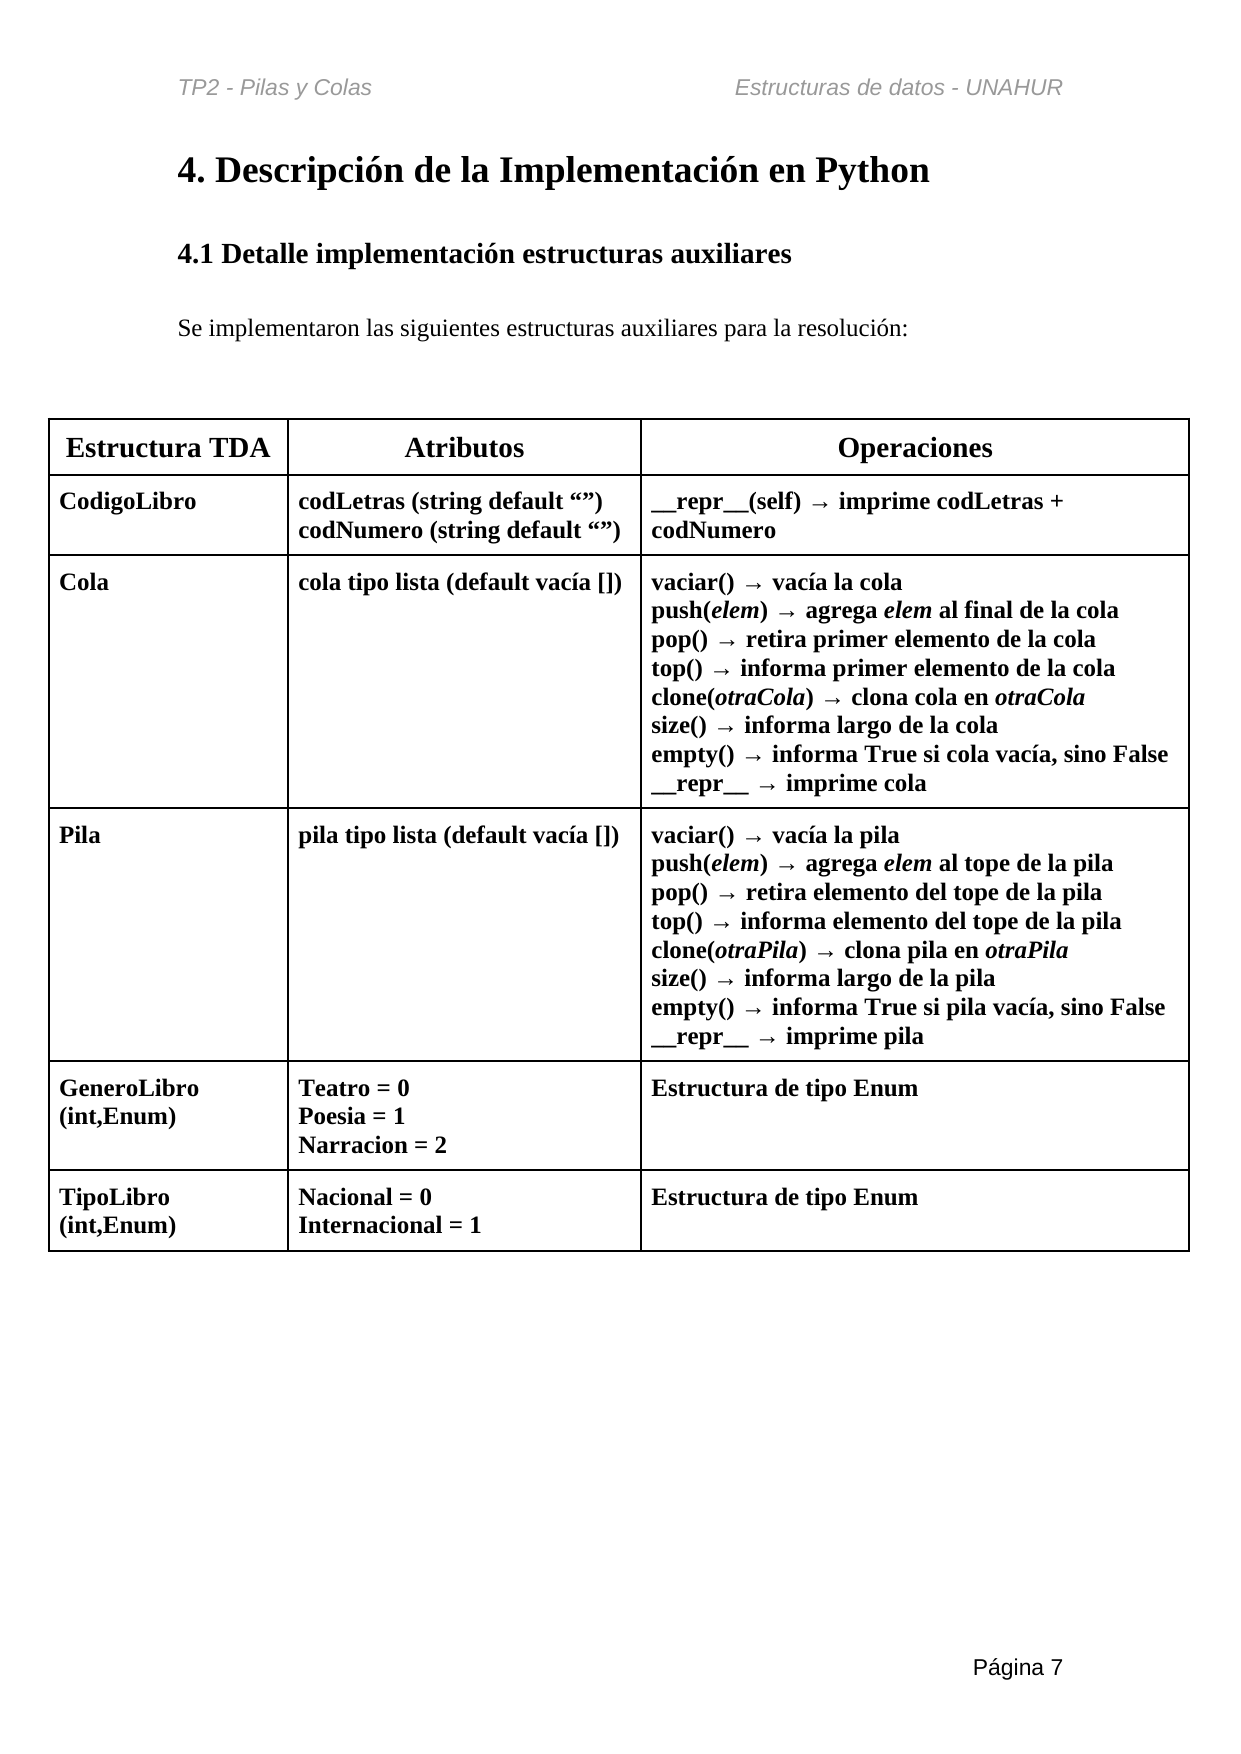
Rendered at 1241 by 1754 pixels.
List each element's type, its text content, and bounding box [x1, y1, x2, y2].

table_header Estructura TDA [50, 420, 287, 474]
table_cell Estructura de tipo Enum [642, 1062, 1188, 1169]
table_header Atributos [289, 420, 640, 474]
table_cell vaciar() → vacía la cola push(elem) → agrega elem al final de la cola pop() → retira primer elemento de la cola top() → informa primer elemento de la cola clone(otraCola) → clona cola en otraCola size() → informa largo de la cola empty() → informa True si cola vacía, sino False __repr__ → imprime cola [642, 556, 1188, 807]
table_cell cola tipo lista (default vacía []) [289, 556, 640, 807]
table_cell Pila [50, 809, 287, 1060]
table_cell CodigoLibro [50, 476, 287, 554]
table_cell __repr__(self) → imprime codLetras + codNumero [642, 476, 1188, 554]
table_cell GeneroLibro (int,Enum) [50, 1062, 287, 1169]
table_cell vaciar() → vacía la pila push(elem) → agrega elem al tope de la pila pop() → retira elemento del tope de la pila top() → informa elemento del tope de la pila clone(otraPila) → clona pila en otraPila size() → informa largo de la pila empty() → informa True si pila vacía, sino False __repr__ → imprime pila [642, 809, 1188, 1060]
table_cell Teatro = 0 Poesia = 1 Narracion = 2 [289, 1062, 640, 1169]
text 4. Descripción de la Implementación en Python [177, 148, 1063, 191]
table_cell TipoLibro (int,Enum) [50, 1171, 287, 1250]
text 4.1 Detalle implementación estructuras auxiliares [177, 236, 1063, 269]
table_cell Cola [50, 556, 287, 807]
table_cell Nacional = 0 Internacional = 1 [289, 1171, 640, 1250]
table_cell pila tipo lista (default vacía []) [289, 809, 640, 1060]
table_cell Estructura de tipo Enum [642, 1171, 1188, 1250]
table_cell codLetras (string default “”) codNumero (string default “”) [289, 476, 640, 554]
table_header Operaciones [642, 420, 1188, 474]
text Se implementaron las siguientes estructuras auxiliares para la resolución: [177, 313, 1063, 342]
